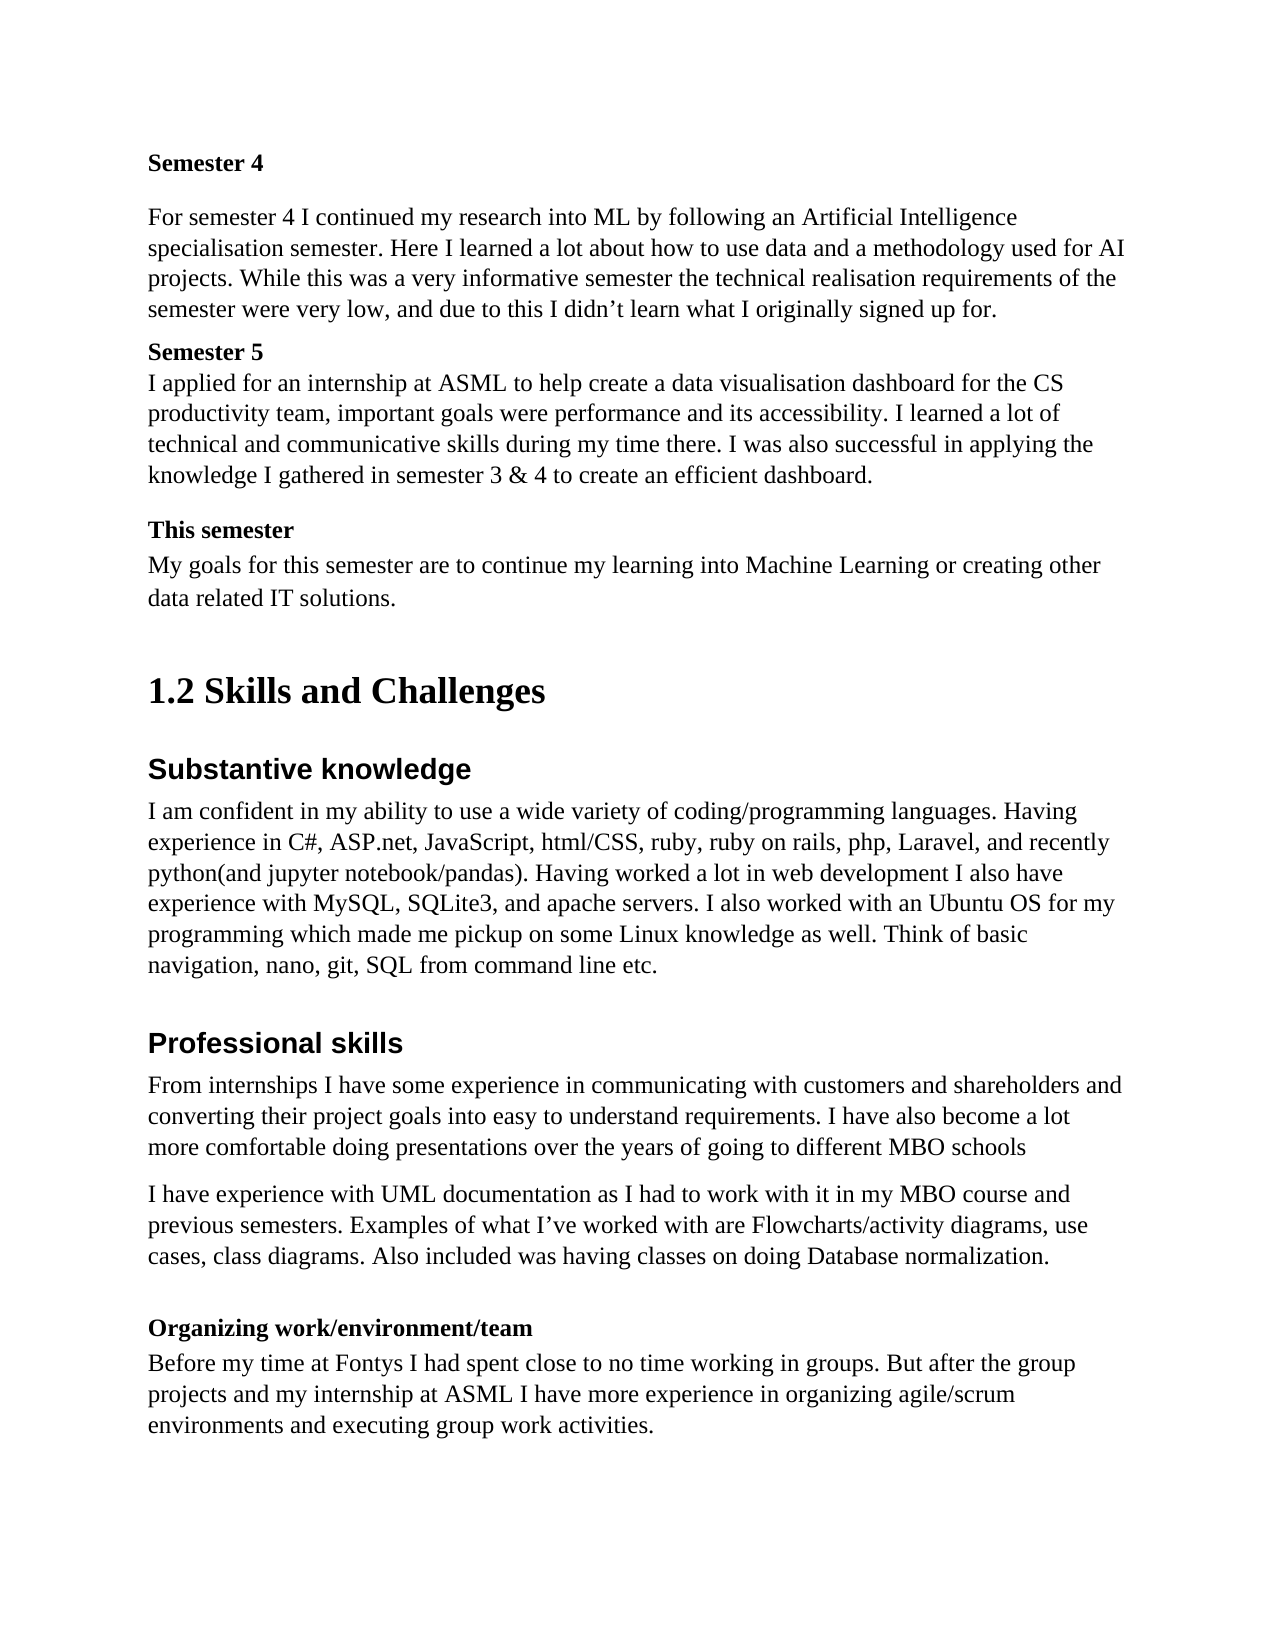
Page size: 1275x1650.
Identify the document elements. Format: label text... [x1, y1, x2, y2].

subtitle Professional skills [148, 1026, 1127, 1060]
subtitle Substantive knowledge [148, 752, 1127, 786]
subtitle This semester [148, 516, 1127, 544]
text From internships I have some experience in communicating with customers and shareholders and converting their project goals into easy to understand requirements. I have also become a lot more comfortable doing presentations over the years of going to different MBO schools [148, 1071, 1127, 1161]
text I applied for an internship at ASML to help create a data visualisation dashboard for the CS productivity team, important goals were performance and its accessibility. I learned a lot of technical and communicative skills during my time there. I was also successful in applying the knowledge I gathered in semester 3 & 4 to create an efficient dashboard. [148, 368, 1127, 488]
text My goals for this semester are to continue my learning into Machine Learning or creating other data related IT solutions. [148, 550, 1127, 612]
subtitle 1.2 Skills and Challenges [148, 668, 1127, 712]
text I am confident in my ability to use a wide variety of coding/programming languages. Having experience in C#, ASP.net, JavaScript, html/CSS, ruby, ruby on rails, php, Laravel, and recently python(and jupyter notebook/pandas). Having worked a lot in web development I also have experience with MySQL, SQLite3, and apache servers. I also worked with an Ubuntu OS for my programming which made me pickup on some Linux knowledge as well. Think of basic navigation, nano, git, SQL from command line etc. [148, 796, 1127, 979]
text For semester 4 I continued my research into ML by following an Artificial Intelligence specialisation semester. Here I learned a lot about how to use data and a methodology used for AI projects. While this was a very informative semester the technical realisation requirements of the semester were very low, and due to this I didn’t learn what I originally signed up for. [148, 202, 1127, 323]
text Before my time at Fontys I had spent close to no time working in groups. But after the group projects and my internship at ASML I have more experience in organizing agile/scrum environments and executing group work activities. [148, 1348, 1127, 1438]
subtitle Organizing work/environment/team [148, 1313, 1127, 1342]
subtitle Semester 4 [148, 148, 1127, 176]
text I have experience with UML documentation as I had to work with it in my MBO course and previous semesters. Examples of what I’ve worked with are Flowcharts/activity diagrams, use cases, class diagrams. Also included was having classes on doing Database normalization. [148, 1179, 1127, 1270]
subtitle Semester 5 [148, 337, 1127, 366]
